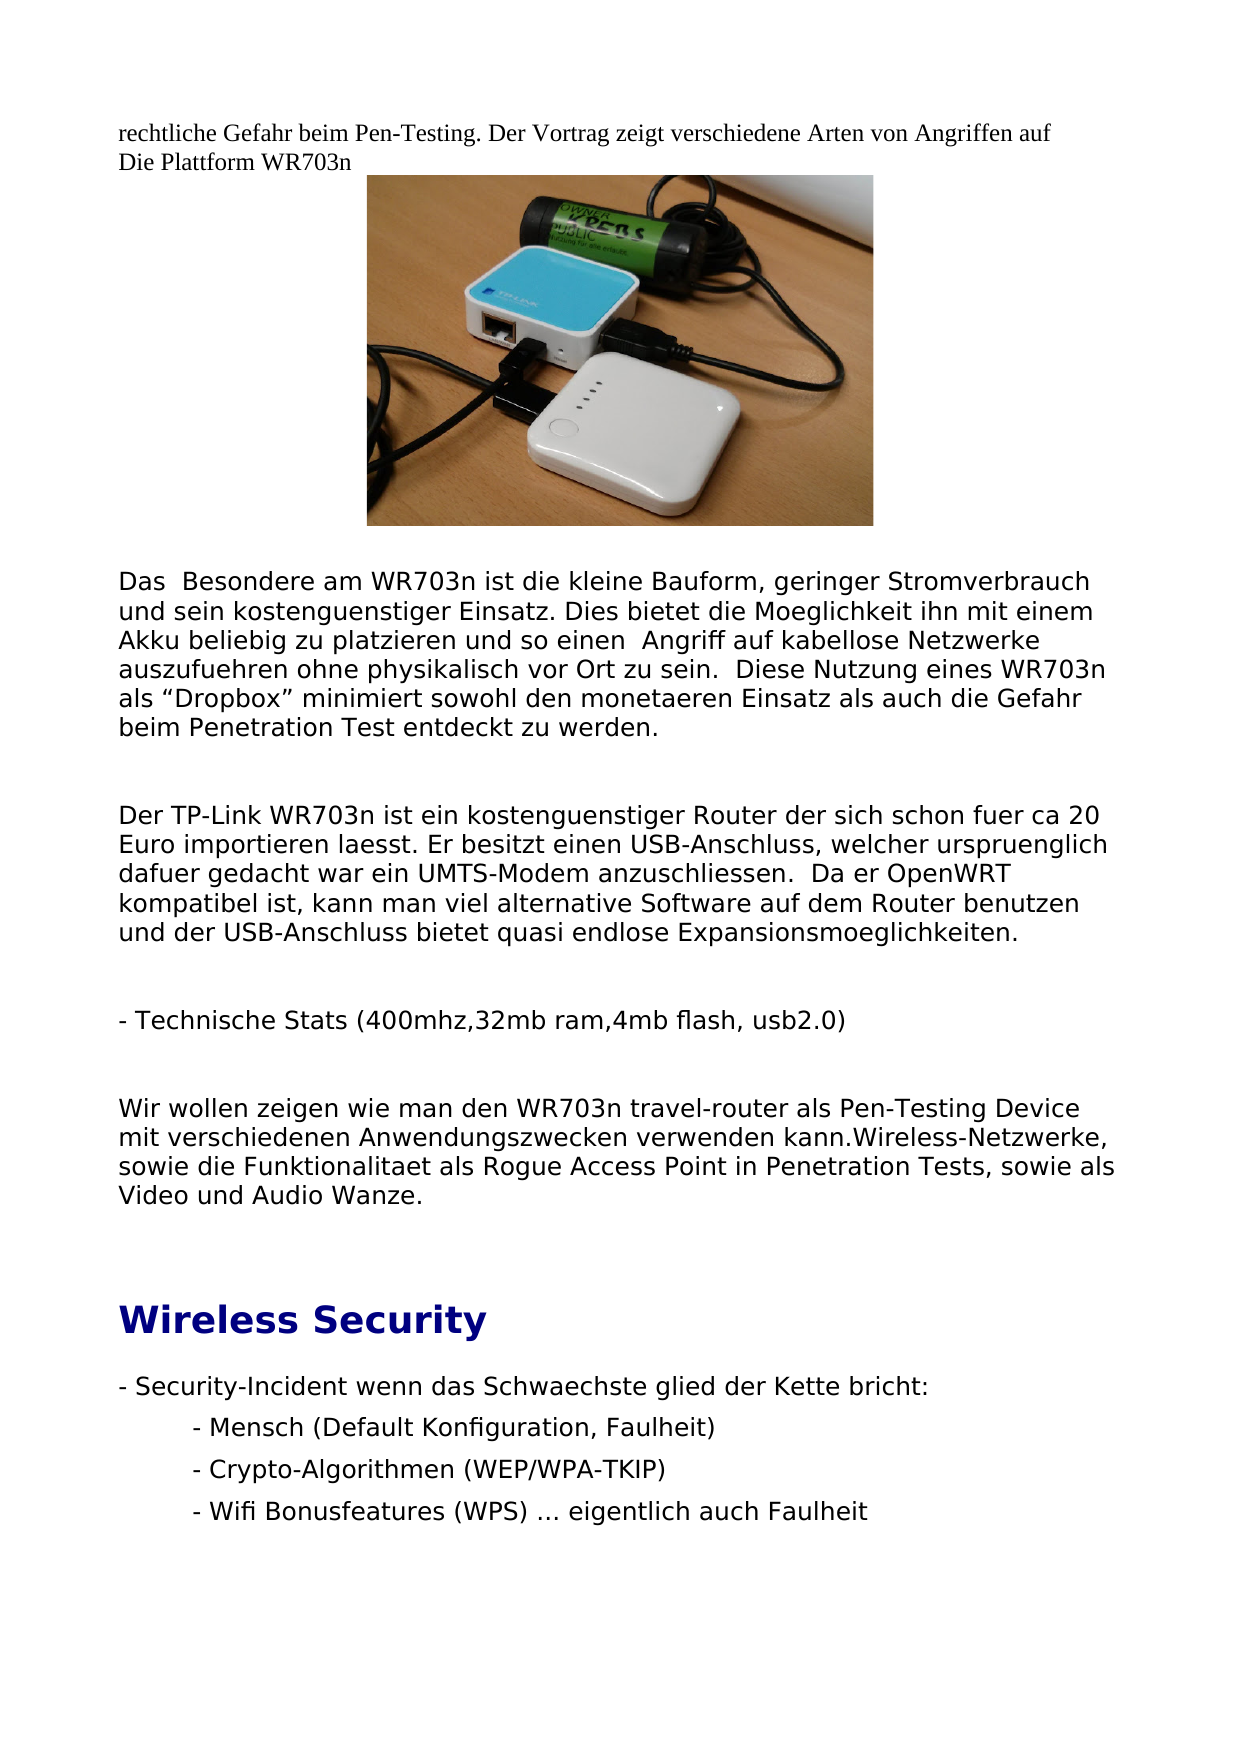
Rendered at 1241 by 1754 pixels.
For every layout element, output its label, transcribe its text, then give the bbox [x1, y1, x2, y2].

text Das Besondere am WR703n ist die kleine Bauform, geringer Stromverbrauch und sein kostenguenstiger Einsatz. Dies bietet die Moeglichkeit ihn mit einem Akku beliebig zu platzieren und so einen Angriff auf kabellose Netzwerke auszufuehren ohne physikalisch vor Ort zu sein. Diese Nutzung eines WR703n als “Dropbox” minimiert sowohl den monetaeren Einsatz als auch die Gefahr beim Penetration Test entdeckt zu werden. [118, 567, 1122, 742]
text rechtliche Gefahr beim Pen-Testing. Der Vortrag zeigt verschiedene Arten von Angriffen auf [118, 118, 1122, 147]
subtitle Wireless Security [118, 1299, 1122, 1342]
text Die Plattform WR703n [118, 147, 1122, 176]
text Wir wollen zeigen wie man den WR703n travel-router als Pen-Testing Device mit verschiedenen Anwendungszwecken verwenden kann.Wireless-Netzwerke, sowie die Funktionalitaet als Rogue Access Point in Penetration Tests, sowie als Video und Audio Wanze. [118, 1094, 1122, 1210]
text - Wifi Bonusfeatures (WPS) ... eigentlich auch Faulheit [118, 1497, 1122, 1526]
text - Mensch (Default Konfiguration, Faulheit) [118, 1414, 1122, 1443]
text Der TP-Link WR703n ist ein kostenguenstiger Router der sich schon fuer ca 20 Euro importieren laesst. Er besitzt einen USB-Anschluss, welcher urspruenglich dafuer gedacht war ein UMTS-Modem anzuschliessen. Da er OpenWRT kompatibel ist, kann man viel alternative Software auf dem Router benutzen und der USB-Anschluss bietet quasi endlose Expansionsmoeglichkeiten. [118, 801, 1122, 947]
text - Crypto-Algorithmen (WEP/WPA-TKIP) [118, 1455, 1122, 1484]
text - Technische Stats (400mhz,32mb ram,4mb flash, usb2.0) [118, 1006, 1122, 1035]
text - Security-Incident wenn das Schwaechste glied der Kette bricht: [118, 1372, 1122, 1401]
